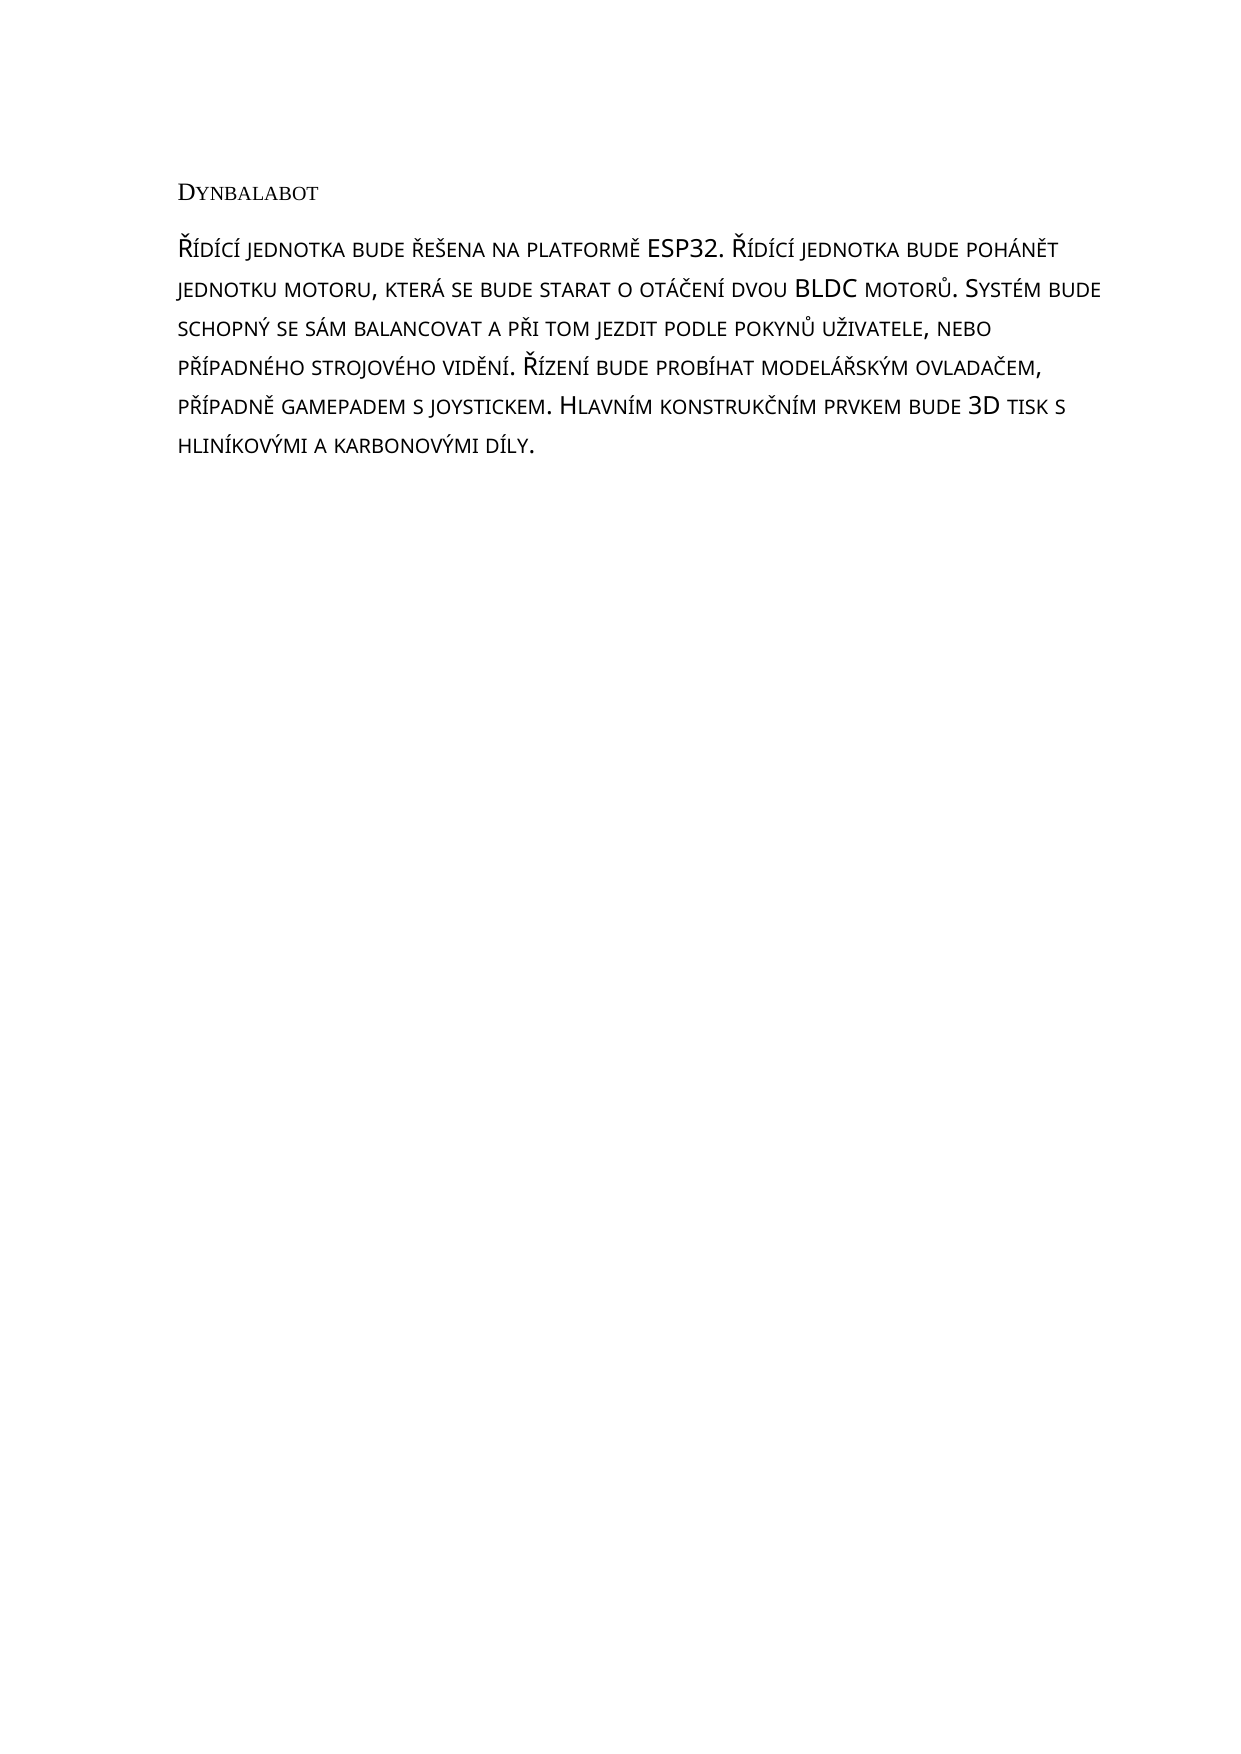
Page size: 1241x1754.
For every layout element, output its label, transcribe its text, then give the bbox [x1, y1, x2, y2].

text Řídící jednotka bude řešena na platformě ESP32. Řídící jednotka bude pohánět jednotku motoru, která se bude starat o otáčení dvou BLDC motorů. Systém bude schopný se sám balancovat a při tom jezdit podle pokynů uživatele, nebo případného strojového vidění. Řízení bude probíhat modelářským ovladačem, případně gamepadem s joystickem. Hlavním konstrukčním prvkem bude 3D tisk s hliníkovými a karbonovými díly. [177, 231, 1122, 461]
text Dynbalabot [177, 177, 1122, 206]
